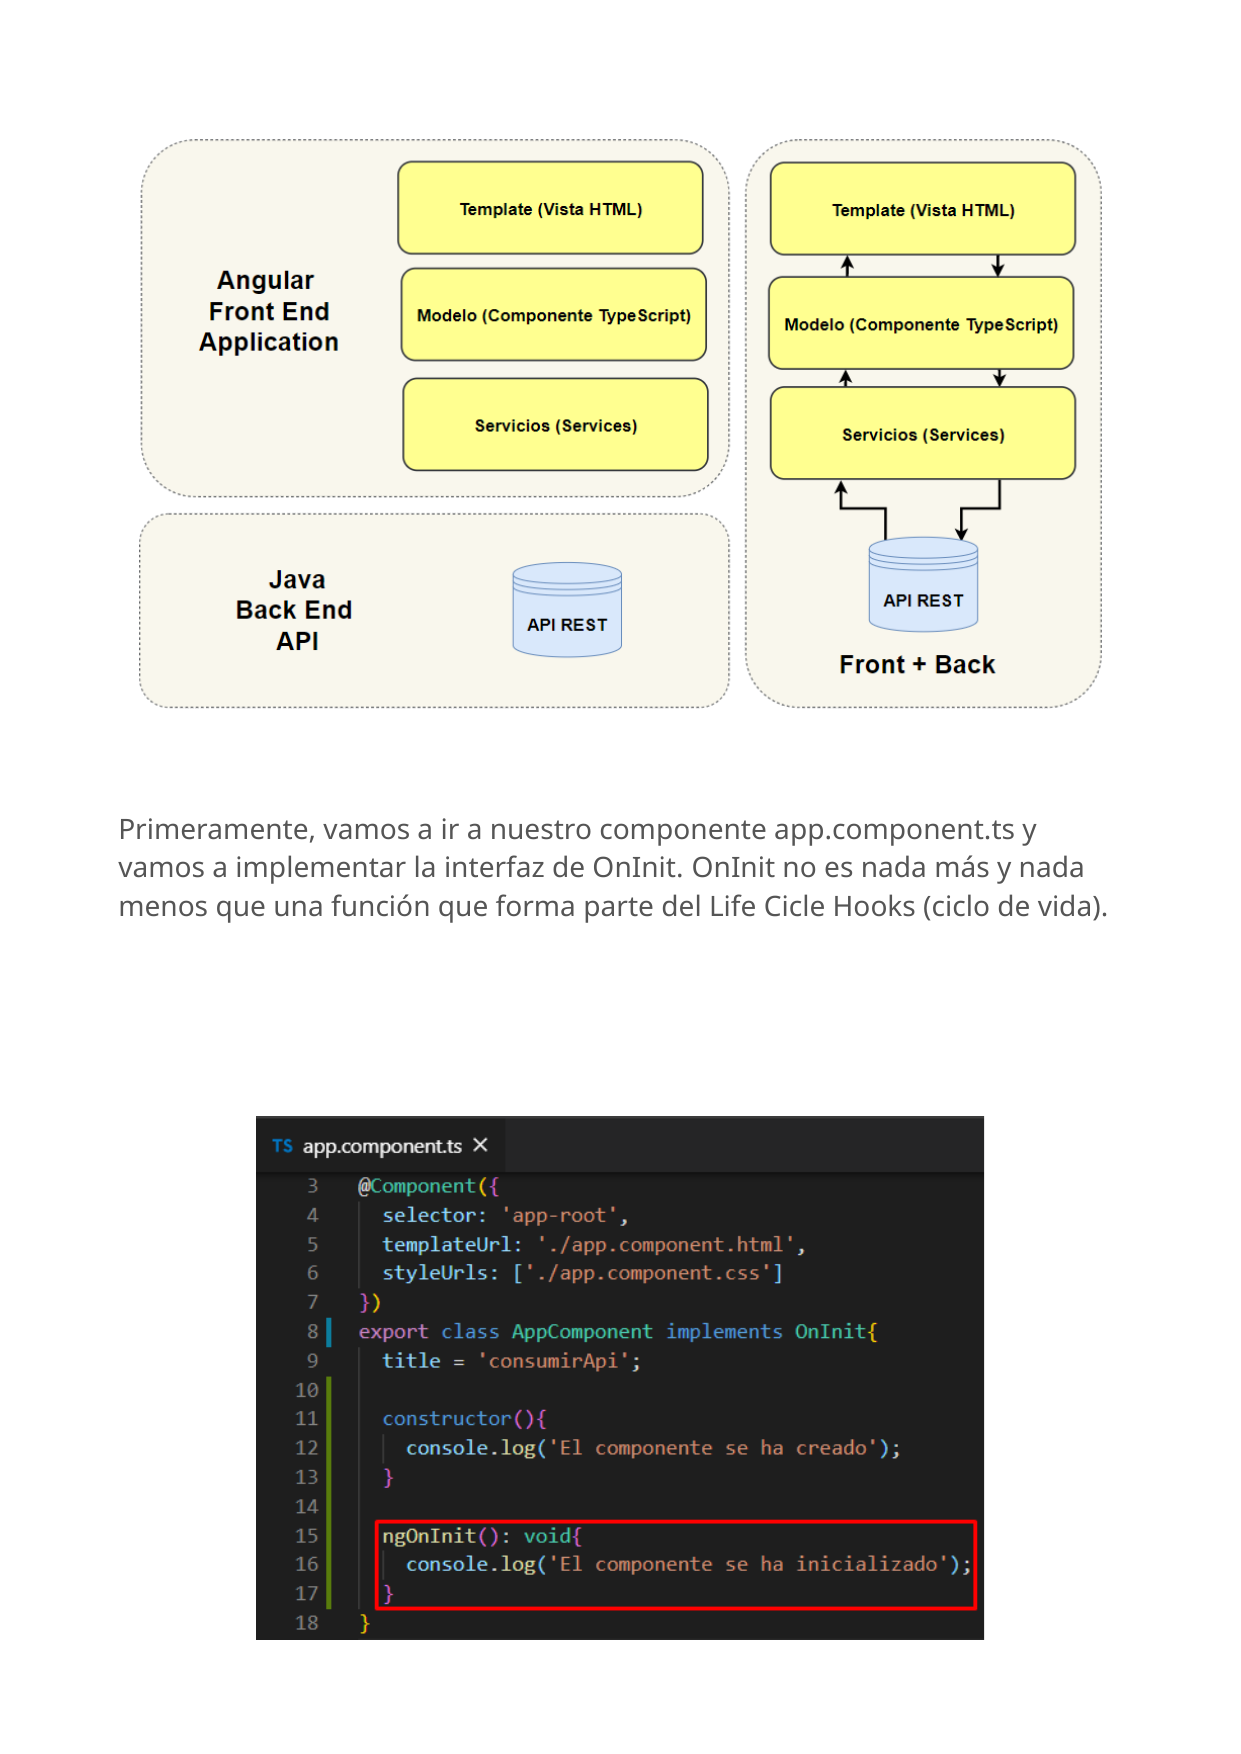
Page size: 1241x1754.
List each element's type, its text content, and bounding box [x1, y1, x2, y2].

picture [118, 118, 1123, 733]
text Primeramente, vamos a ir a nuestro componente app.component.ts y vamos a implementar la interfaz de OnInit. OnInit no es nada más y nada menos que una función que forma parte del Life Cicle Hooks (ciclo de vida). [118, 809, 1122, 924]
picture [256, 1116, 985, 1640]
